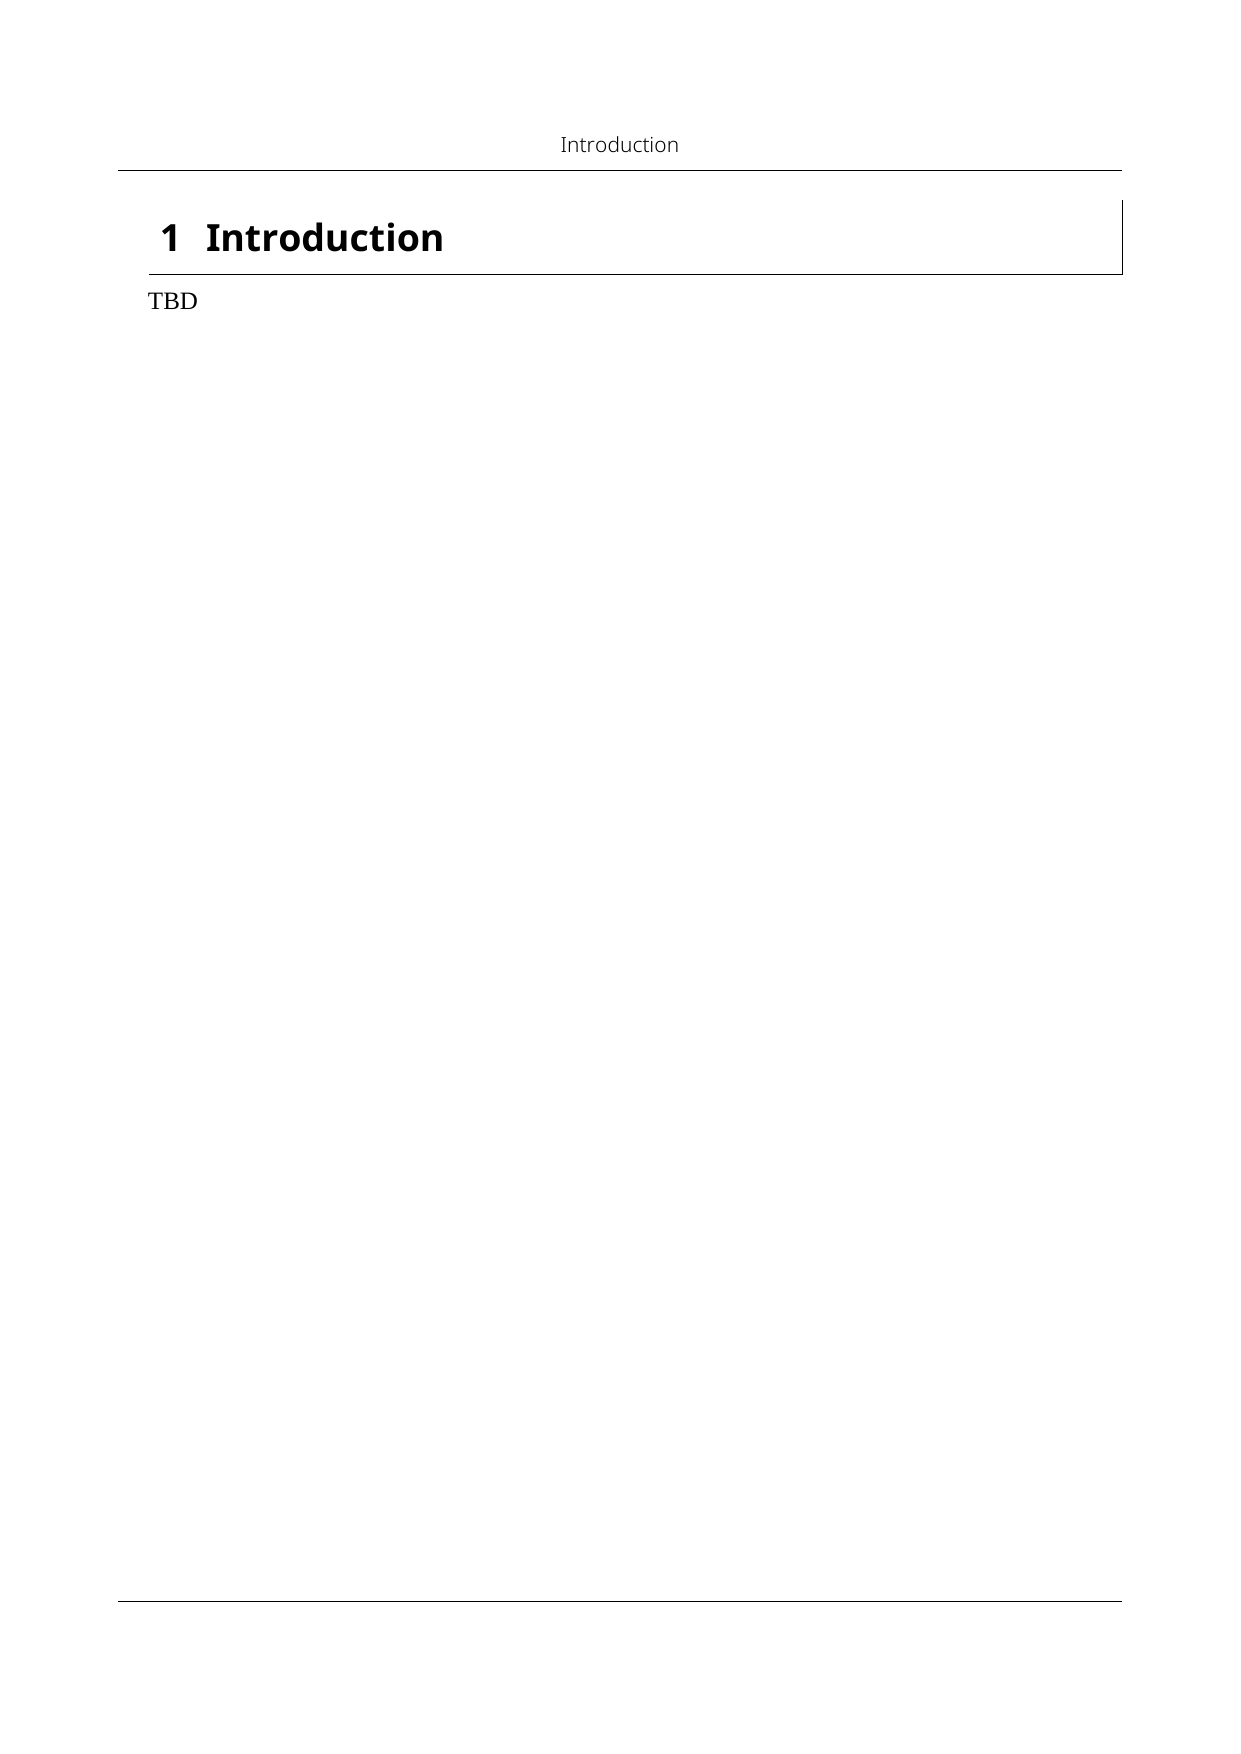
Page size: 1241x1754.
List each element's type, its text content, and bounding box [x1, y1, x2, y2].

subtitle Introduction [149, 201, 1122, 274]
text TBD [148, 287, 1122, 315]
